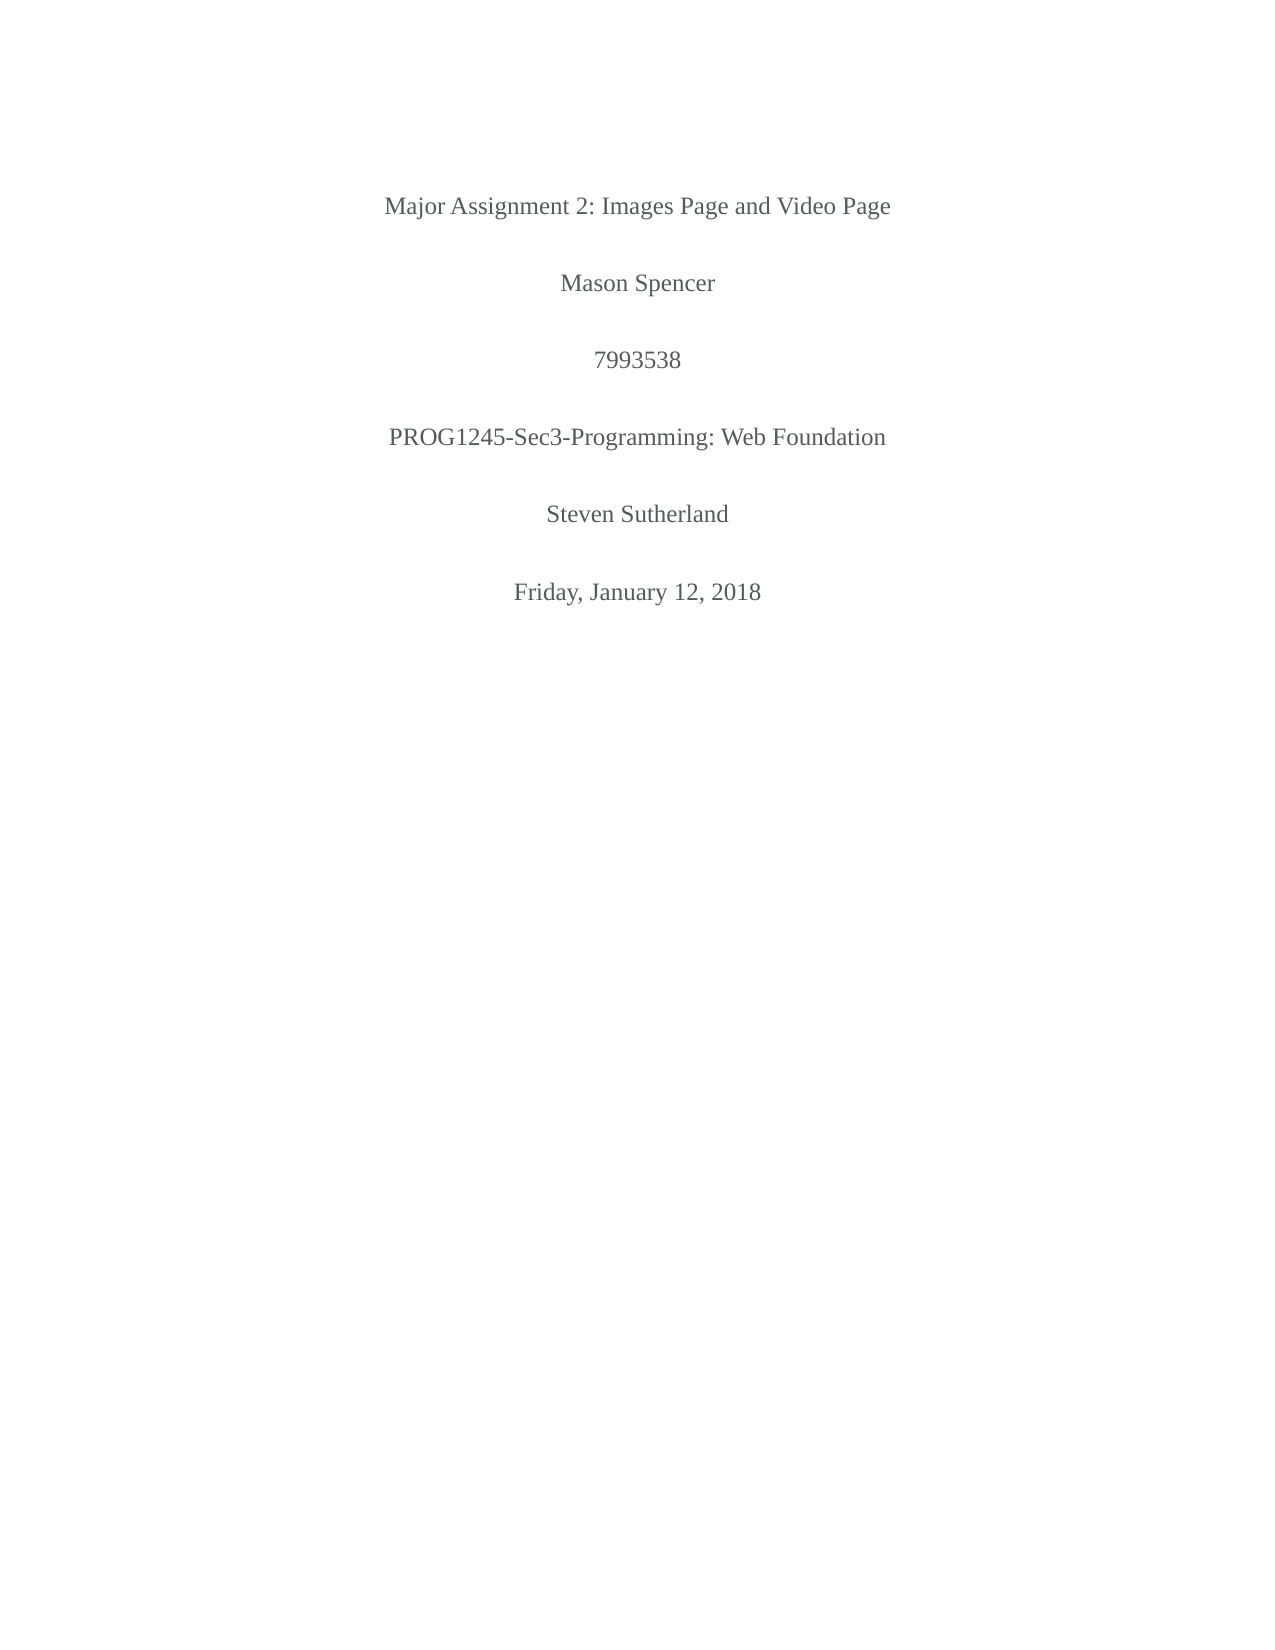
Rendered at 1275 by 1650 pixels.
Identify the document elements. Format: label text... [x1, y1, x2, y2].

text Steven Sutherland [150, 499, 1125, 528]
text Major Assignment 2: Images Page and Video Page [150, 191, 1125, 220]
text 7993538 [150, 345, 1125, 374]
text Friday, January 12, 2018 [150, 577, 1125, 605]
text Mason Spencer [150, 268, 1125, 297]
text PROG1245-Sec3-Programming: Web Foundation [150, 422, 1125, 451]
